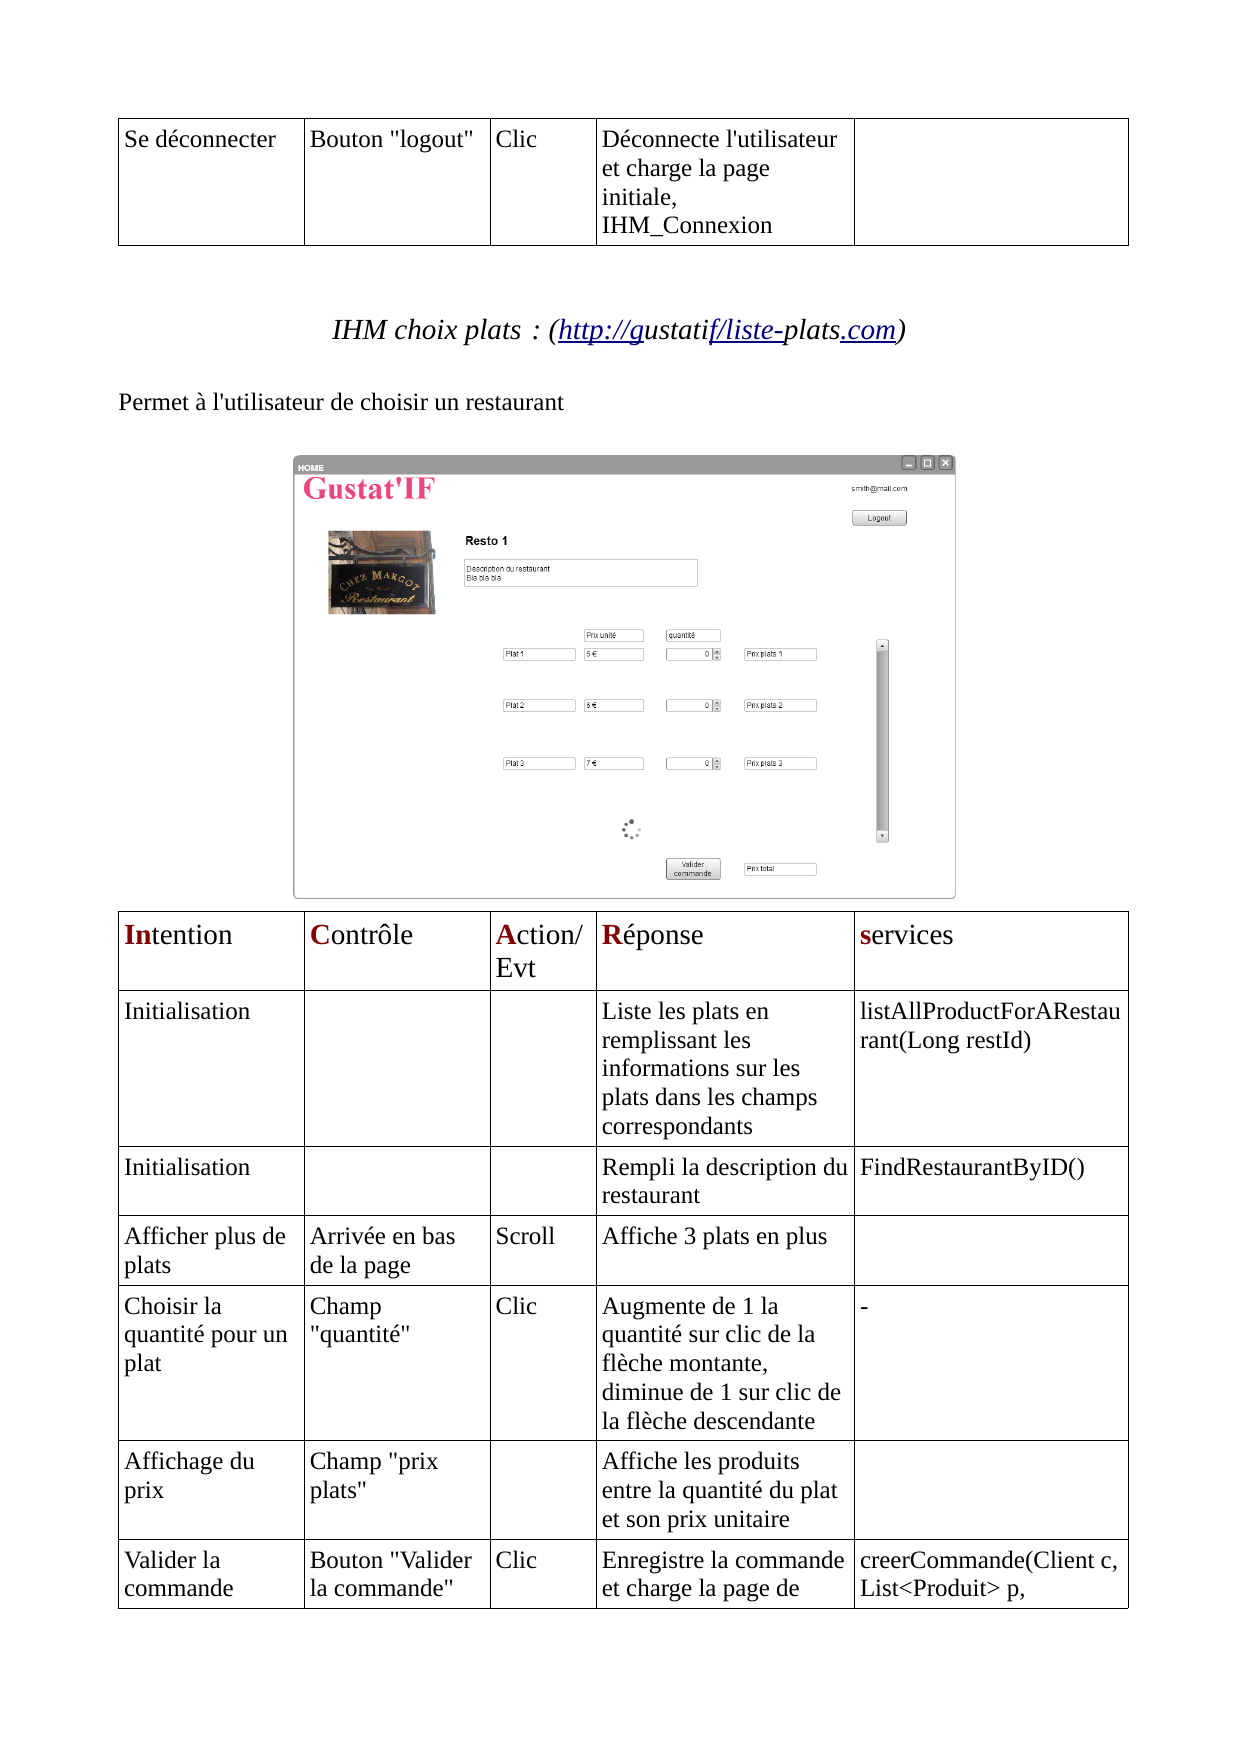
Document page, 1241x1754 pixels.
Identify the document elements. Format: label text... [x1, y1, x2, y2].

table_cell Liste les plats en remplissant les informations sur les plats dans les champs correspondants [597, 991, 854, 1146]
table_cell Clic [491, 1540, 596, 1608]
table_cell [305, 1147, 490, 1215]
table_header services [855, 912, 1128, 990]
table_cell [491, 1441, 596, 1538]
table_cell Afficher plus de plats [119, 1216, 304, 1284]
table_header Réponse [597, 912, 854, 990]
table_cell Bouton "logout" [305, 119, 490, 245]
table_cell Se déconnecter [119, 119, 304, 245]
table_cell Initialisation [119, 1147, 304, 1215]
text Permet à l'utilisateur de choisir un restaurant [118, 387, 1122, 415]
table_cell FindRestaurantByID() [855, 1147, 1128, 1215]
table_cell Enregistre la commande et charge la page de [597, 1540, 854, 1608]
table_cell Choisir la quantité pour un plat [119, 1286, 304, 1440]
table_cell Champ "prix plats" [305, 1441, 490, 1538]
table_cell [491, 1147, 596, 1215]
table_cell Affiche 3 plats en plus [597, 1216, 854, 1284]
table_cell [491, 991, 596, 1146]
table_cell Valider la commande [119, 1540, 304, 1608]
table_cell Déconnecte l'utilisateur et charge la page initiale, IHM_Connexion [597, 119, 854, 245]
table_cell [855, 119, 1128, 245]
table_cell Bouton "Valider la commande" [305, 1540, 490, 1608]
table_cell Clic [491, 1286, 596, 1440]
table_cell listAllProductForARestaurant(Long restId) [855, 991, 1128, 1146]
table_header Intention [119, 912, 304, 990]
table_cell Rempli la description du restaurant [597, 1147, 854, 1215]
table_cell Clic [491, 119, 596, 245]
table_cell Augmente de 1 la quantité sur clic de la flèche montante, diminue de 1 sur clic de la flèche descendante [597, 1286, 854, 1440]
subtitle IHM choix plats : (http://gustatif/liste-plats.com) [118, 312, 1122, 345]
table_cell - [855, 1286, 1128, 1440]
table_cell Affichage du prix [119, 1441, 304, 1538]
table_cell Arrivée en bas de la page [305, 1216, 490, 1284]
table_cell [855, 1441, 1128, 1538]
table_cell [855, 1216, 1128, 1284]
table_cell Affiche les produits entre la quantité du plat et son prix unitaire [597, 1441, 854, 1538]
table_header Contrôle [305, 912, 490, 990]
table_cell Scroll [491, 1216, 596, 1284]
table_cell Champ "quantité" [305, 1286, 490, 1440]
table_cell Initialisation [119, 991, 304, 1146]
table_cell [305, 991, 490, 1146]
table_cell creerCommande(Client c, List<Produit> p, [855, 1540, 1128, 1608]
table_header Action/Evt [491, 912, 596, 990]
